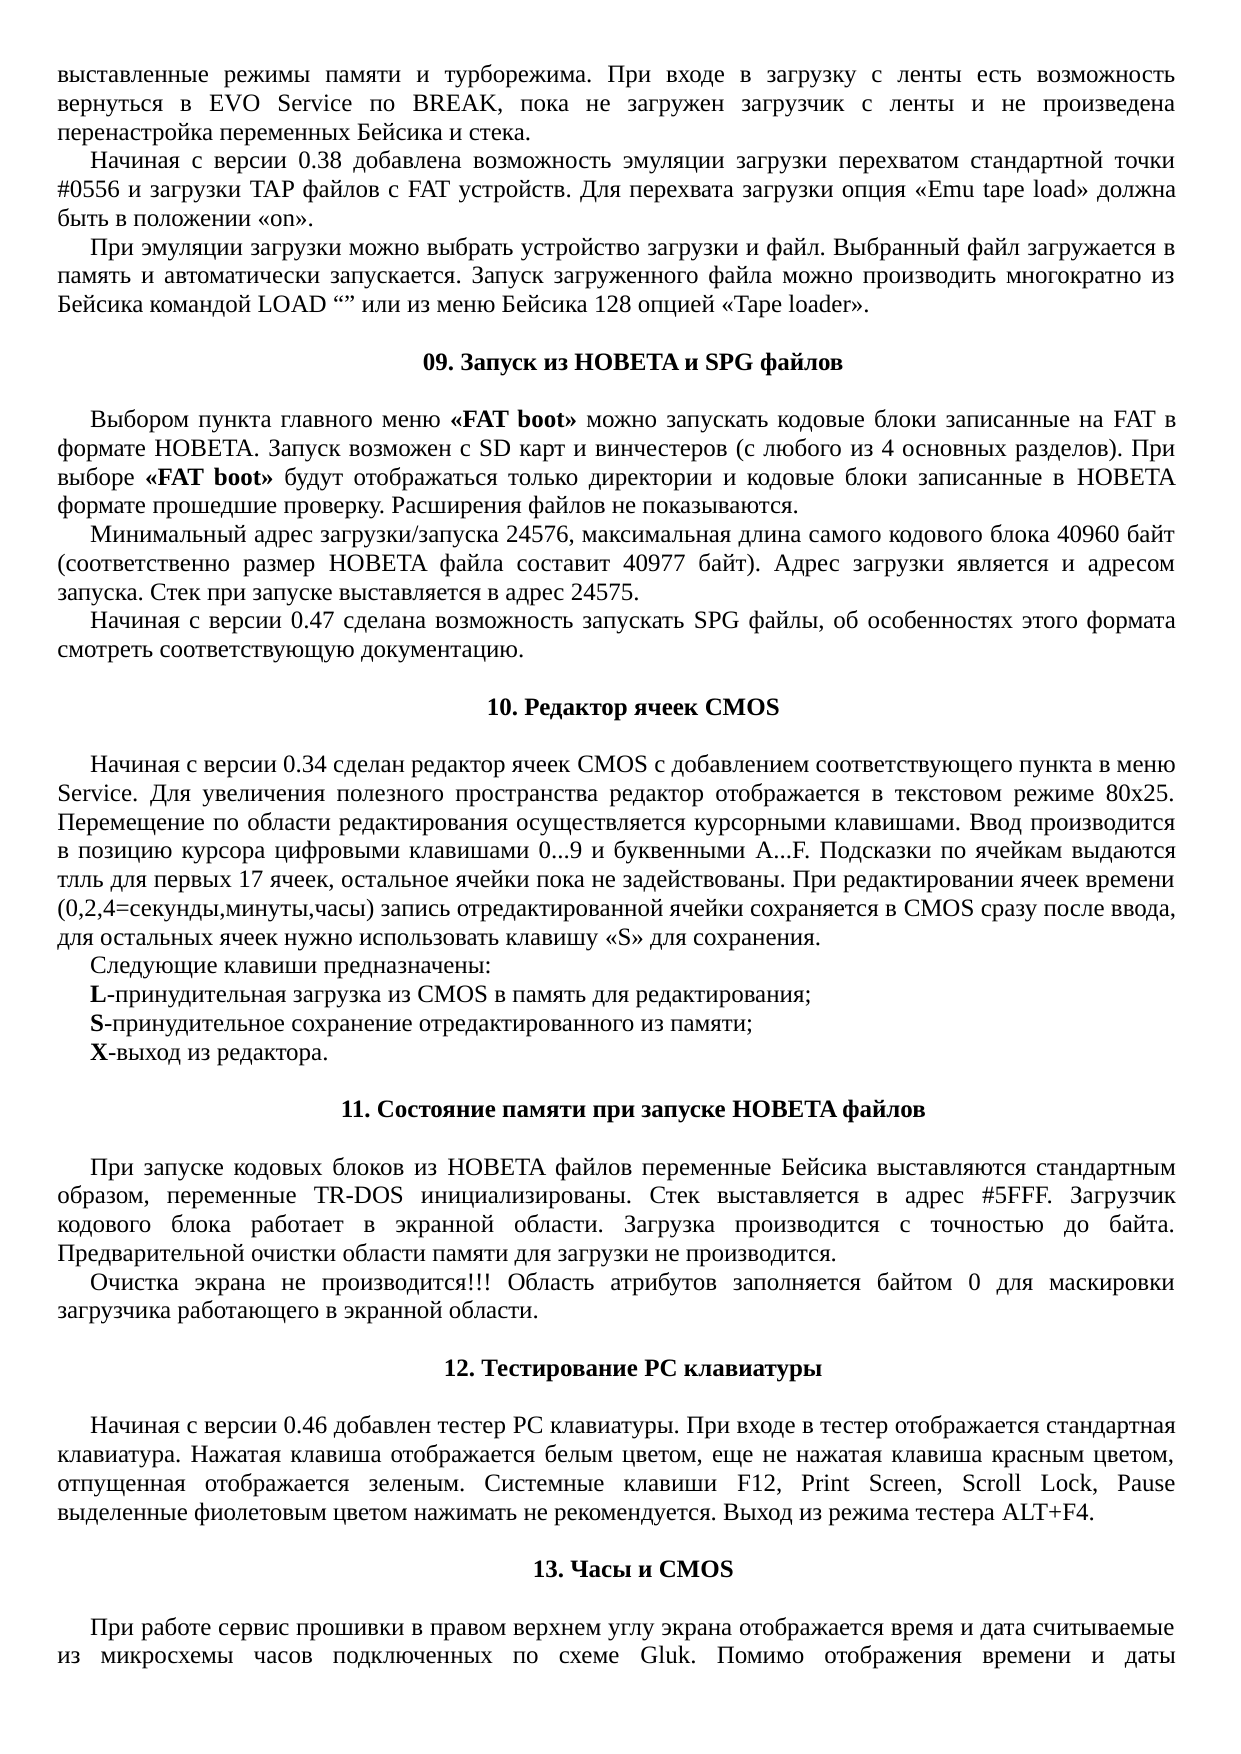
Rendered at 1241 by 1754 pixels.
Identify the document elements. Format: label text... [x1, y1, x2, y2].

text Начиная с версии 0.46 добавлен тестер PC клавиатуры. При входе в тестер отображается стандартная клавиатура. Нажатая клавиша отображается белым цветом, еще не нажатая клавиша красным цветом, отпущенная отображается зеленым. Системные клавиши F12, Print Screen, Scroll Lock, Pause выделенные фиолетовым цветом нажимать не рекомендуется. Выход из режима тестера ALT+F4. [57, 1411, 1176, 1526]
text Начиная с версии 0.34 сделан редактор ячеек CMOS с добавлением соответствующего пункта в меню Service. Для увеличения полезного пространства редактор отображается в текстовом режиме 80х25. Перемещение по области редактирования осуществляется курсорными клавишами. Ввод производится в позицию курсора цифровыми клавишами 0...9 и буквенными A...F. Подсказки по ячейкам выдаются тлль для первых 17 ячеек, остальное ячейки пока не задействованы. При редактировании ячеек времени (0,2,4=секунды,минуты,часы) запись отредактированной ячейки сохраняется в CMOS сразу после ввода, для остальных ячеек нужно использовать клавишу «S» для сохранения. [57, 749, 1176, 951]
text 12. Тестирование PC клавиатуры [57, 1353, 1176, 1382]
text 11. Состояние памяти при запуске HOBETA файлов [57, 1094, 1176, 1123]
text Очистка экрана не производится!!! Область атрибутов заполняется байтом 0 для маскировки загрузчика работающего в экранной области. [57, 1267, 1176, 1324]
text При эмуляции загрузки можно выбрать устройство загрузки и файл. Выбранный файл загружается в память и автоматически запускается. Запуск загруженного файла можно производить многократно из Бейсика командой LOAD “” или из меню Бейсика 128 опцией «Tape loader». [57, 232, 1176, 318]
text При запуске кодовых блоков из HOBETA файлов переменные Бейсика выставляются стандартным образом, переменные TR-DOS инициализированы. Стек выставляется в адрес #5FFF. Загрузчик кодового блока работает в экранной области. Загрузка производится с точностью до байта. Предварительной очистки области памяти для загрузки не производится. [57, 1152, 1176, 1267]
text Выбором пункта главного меню «FAT boot» можно запускать кодовые блоки записанные на FAT в формате HOBETA. Запуск возможен с SD карт и винчестеров (с любого из 4 основных разделов). При выборе «FAT boot» будут отображаться только директории и кодовые блоки записанные в HOBETA формате прошедшие проверку. Расширения файлов не показываются. [57, 404, 1176, 519]
text X-выход из редактора. [57, 1037, 1176, 1066]
text Минимальный адрес загрузки/запуска 24576, максимальная длина самого кодового блока 40960 байт (соответственно размер HOBETA файла составит 40977 байт). Адрес загрузки является и адресом запуска. Стек при запуске выставляется в адрес 24575. [57, 519, 1176, 606]
text 09. Запуск из HOBETA и SPG файлов [57, 347, 1176, 376]
text При работе сервис прошивки в правом верхнем углу экрана отображается время и дата считываемые из микросхемы часов подключенных по схеме Gluk. Помимо отображения времени и даты [57, 1612, 1176, 1669]
text Следующие клавиши предназначены: [57, 951, 1176, 979]
text Начиная с версии 0.47 сделана возможность запускать SPG файлы, об особенностях этого формата смотреть соответствующую документацию. [57, 606, 1176, 663]
text выставленные режимы памяти и турборежима. При входе в загрузку с ленты есть возможность вернуться в EVO Service по BREAK, пока не загружен загрузчик с ленты и не произведена перенастройка переменных Бейсика и стека. [57, 59, 1176, 146]
text L-принудительная загрузка из CMOS в память для редактирования; [57, 979, 1176, 1008]
text 10. Редактор ячеек CMOS [57, 692, 1176, 721]
text S-принудительное сохранение отредактированного из памяти; [57, 1008, 1176, 1037]
text 13. Часы и CMOS [57, 1554, 1176, 1583]
text Начиная с версии 0.38 добавлена возможность эмуляции загрузки перехватом стандартной точки #0556 и загрузки TAP файлов с FAT устройств. Для перехвата загрузки опция «Emu tape load» должна быть в положении «on». [57, 146, 1176, 232]
